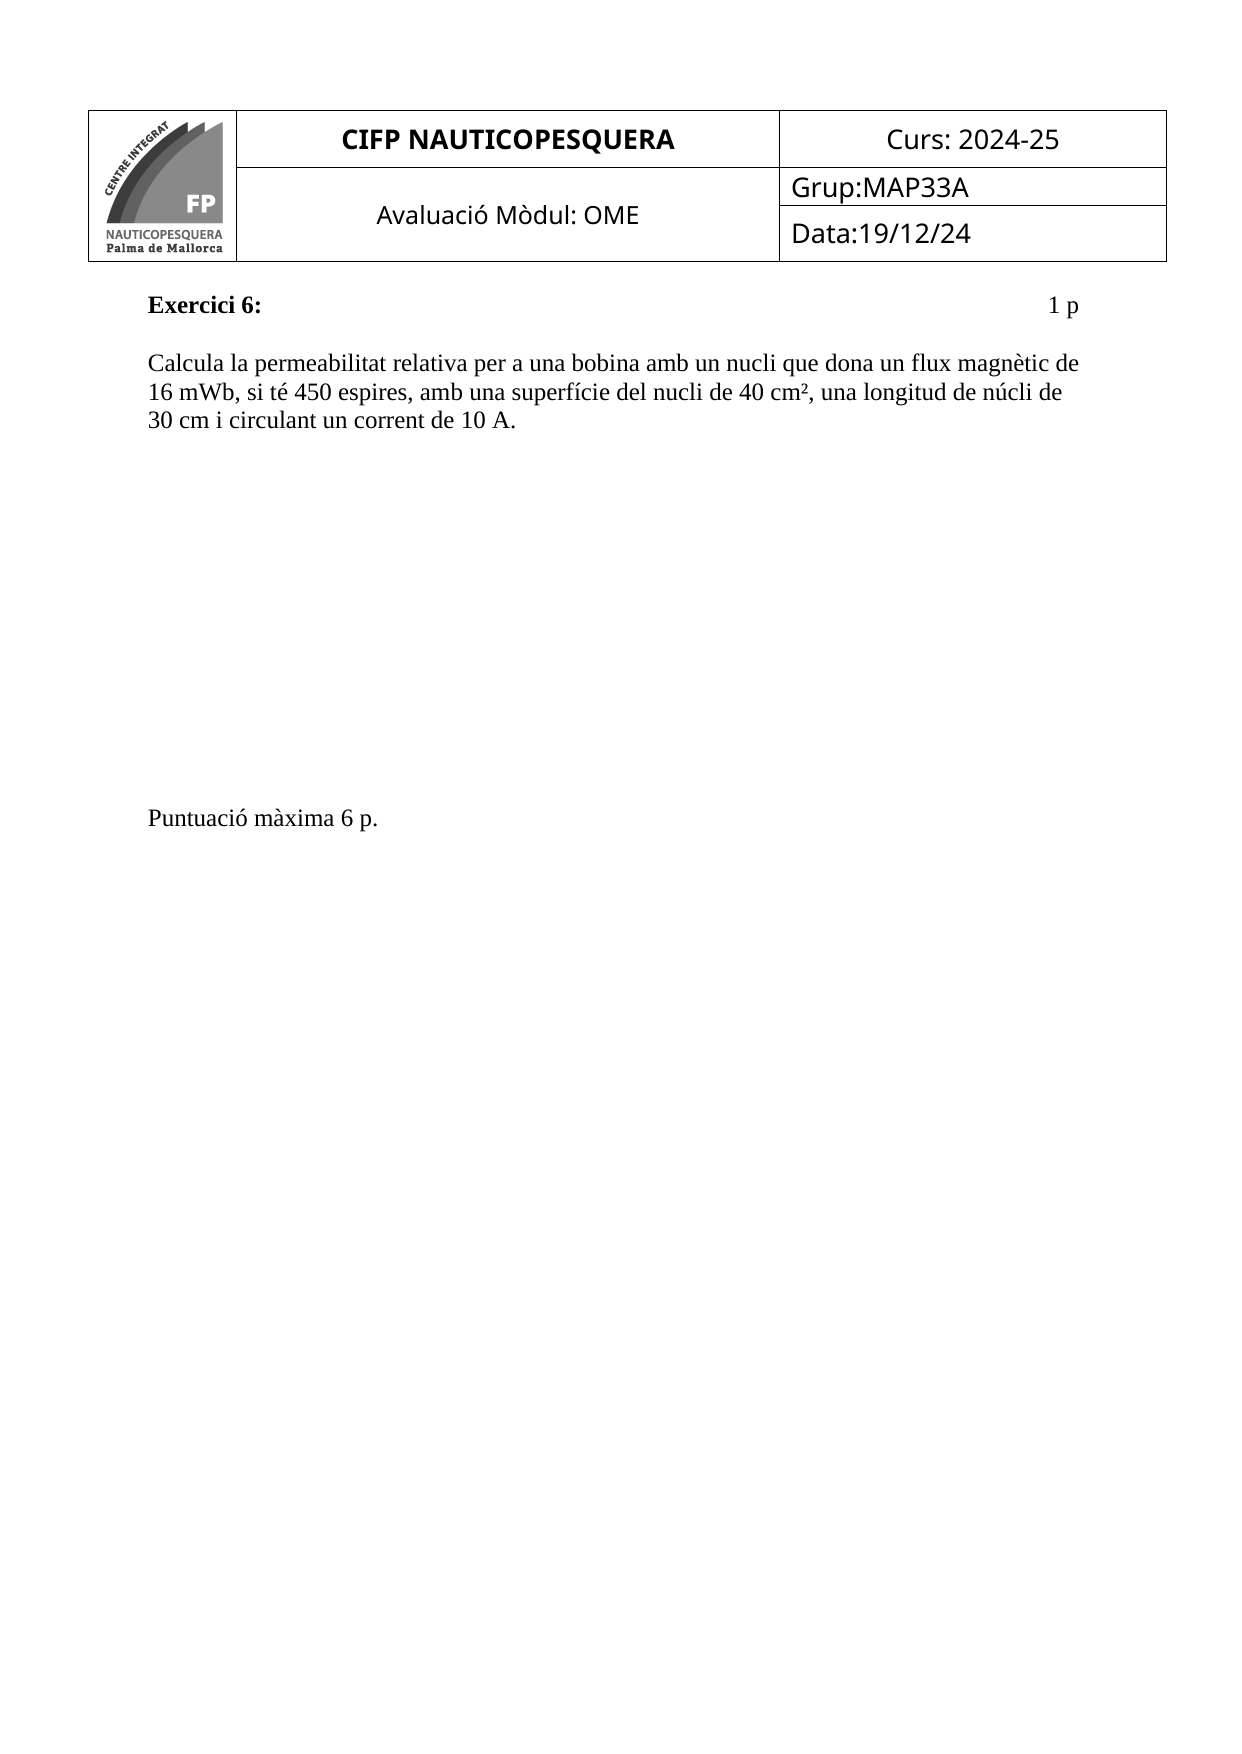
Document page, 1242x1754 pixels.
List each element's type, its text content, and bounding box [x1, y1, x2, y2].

picture [100, 111, 229, 260]
text Calcula la permeabilitat relativa per a una bobina amb un nucli que dona un flux magnètic de 16 mWb, si té 450 espires, amb una superfície del nucli de 40 cm², una longitud de núcli de 30 cm i circulant un corrent de 10 A. [148, 348, 1094, 434]
text Puntuació màxima 6 p. [148, 803, 1094, 832]
text Exercici 6: 1 p [148, 290, 1094, 319]
